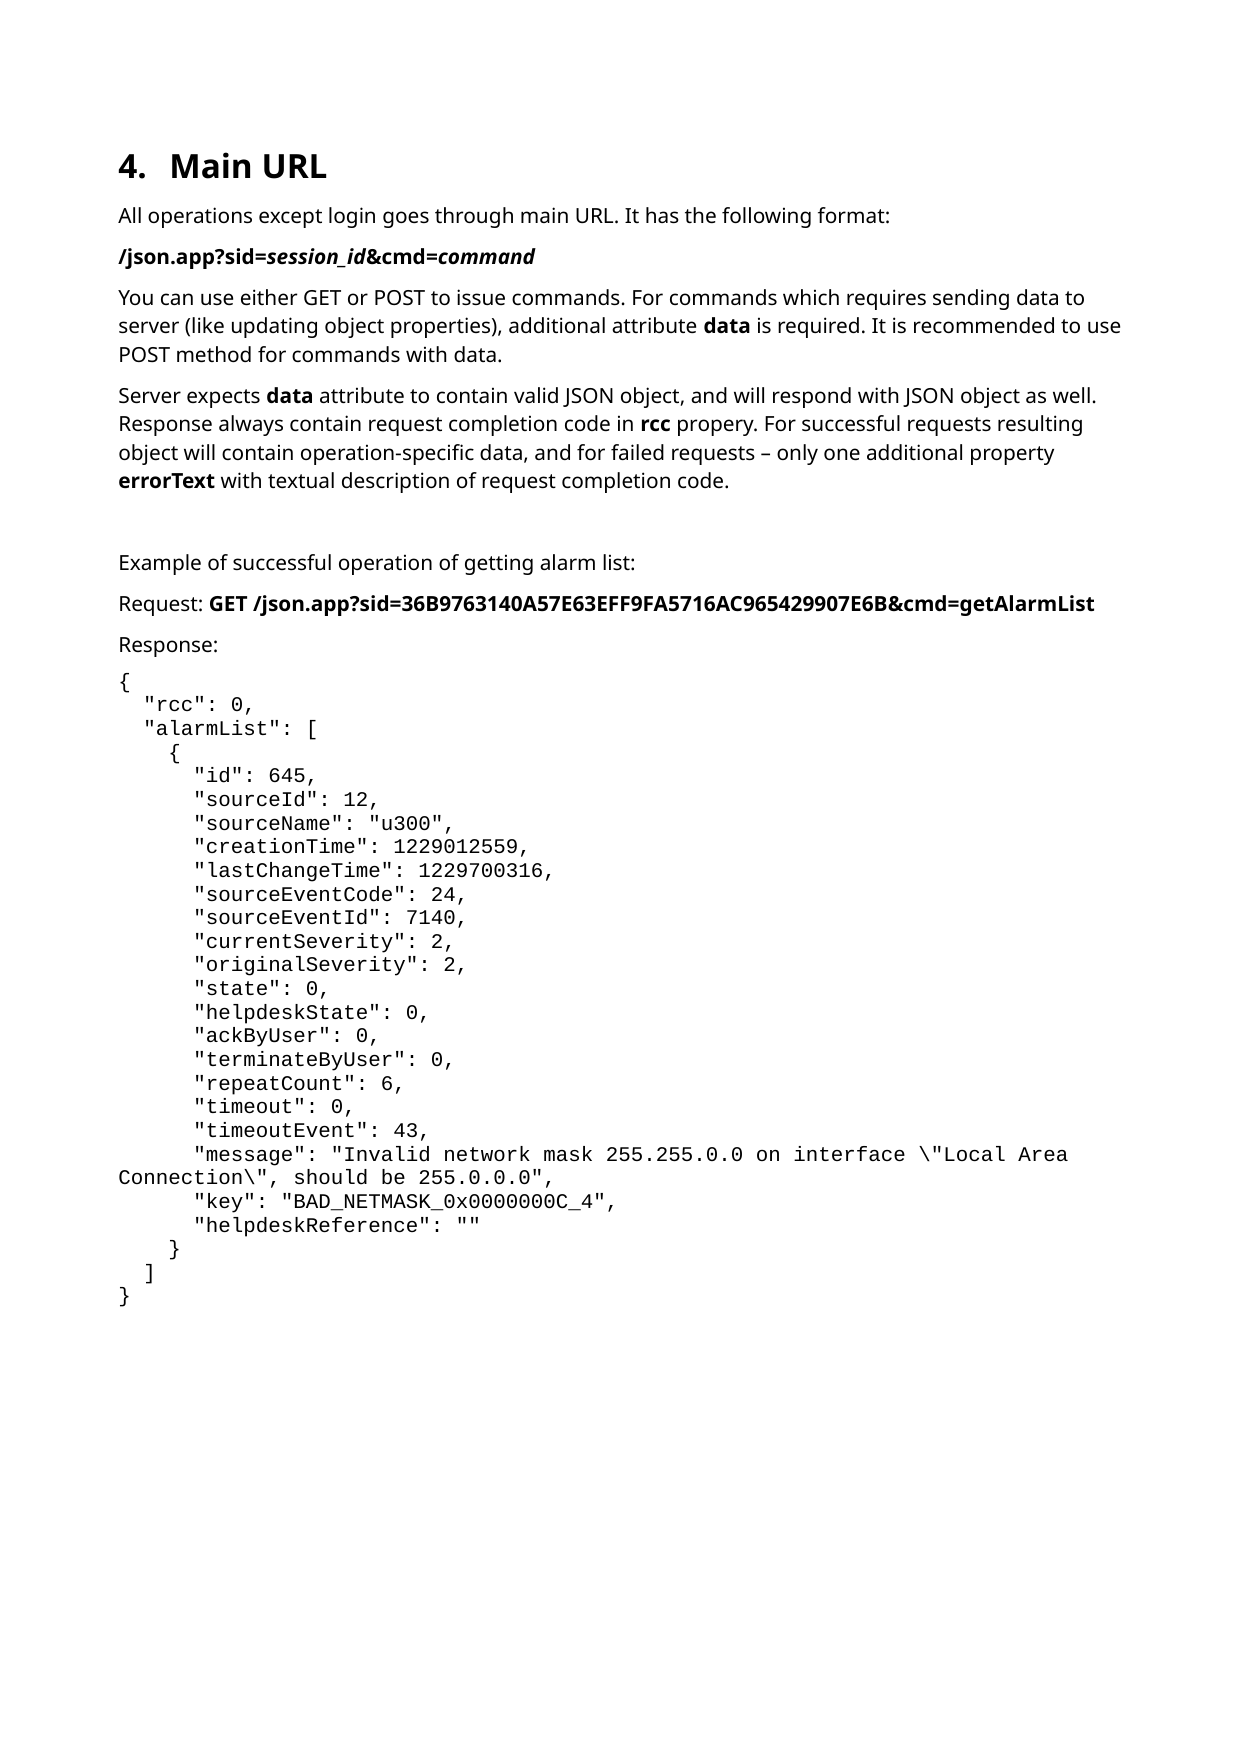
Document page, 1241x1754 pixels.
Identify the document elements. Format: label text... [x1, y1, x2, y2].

text "terminateByUser": 0, [118, 1049, 1122, 1073]
text { [118, 742, 1122, 765]
text "ackByUser": 0, [118, 1025, 1122, 1049]
text "timeoutEvent": 43, [118, 1120, 1122, 1144]
text "helpdeskReference": "" [118, 1214, 1122, 1238]
text "creationTime": 1229012559, [118, 836, 1122, 860]
text "state": 0, [118, 978, 1122, 1002]
text "sourceName": "u300", [118, 813, 1122, 836]
text "rcc": 0, [118, 694, 1122, 718]
text "message": "Invalid network mask 255.255.0.0 on interface \"Local Area Connection\", should be 255.0.0.0", [118, 1144, 1122, 1191]
text } [118, 1238, 1122, 1262]
text "id": 645, [118, 765, 1122, 789]
text ] [118, 1262, 1122, 1286]
text Example of successful operation of getting alarm list: [118, 548, 1122, 576]
text "sourceId": 12, [118, 789, 1122, 813]
text "repeatCount": 6, [118, 1073, 1122, 1096]
text { [118, 671, 1122, 694]
text Response: [118, 630, 1122, 658]
subtitle Main URL [118, 143, 1122, 188]
text /json.app?sid=session_id&cmd=command [118, 242, 1122, 270]
text Server expects data attribute to contain valid JSON object, and will respond with JSON object as well. Response always contain request completion code in rcc propery. For successful requests resulting object will contain operation-specific data, and for failed requests – only one additional property errorText with textual description of request completion code. [118, 381, 1122, 494]
text "sourceEventCode": 24, [118, 883, 1122, 907]
text "lastChangeTime": 1229700316, [118, 860, 1122, 883]
text "originalSeverity": 2, [118, 954, 1122, 978]
text "timeout": 0, [118, 1096, 1122, 1120]
text "key": "BAD_NETMASK_0x0000000C_4", [118, 1191, 1122, 1214]
text "currentSeverity": 2, [118, 931, 1122, 954]
text You can use either GET or POST to issue commands. For commands which requires sending data to server (like updating object properties), additional attribute data is required. It is recommended to use POST method for commands with data. [118, 283, 1122, 368]
text } [118, 1286, 1122, 1309]
text "sourceEventId": 7140, [118, 907, 1122, 931]
text Request: GET /json.app?sid=36B9763140A57E63EFF9FA5716AC965429907E6B&cmd=getAlarmList [118, 589, 1122, 617]
text "alarmList": [ [118, 718, 1122, 742]
text All operations except login goes through main URL. It has the following format: [118, 201, 1122, 229]
text "helpdeskState": 0, [118, 1002, 1122, 1025]
